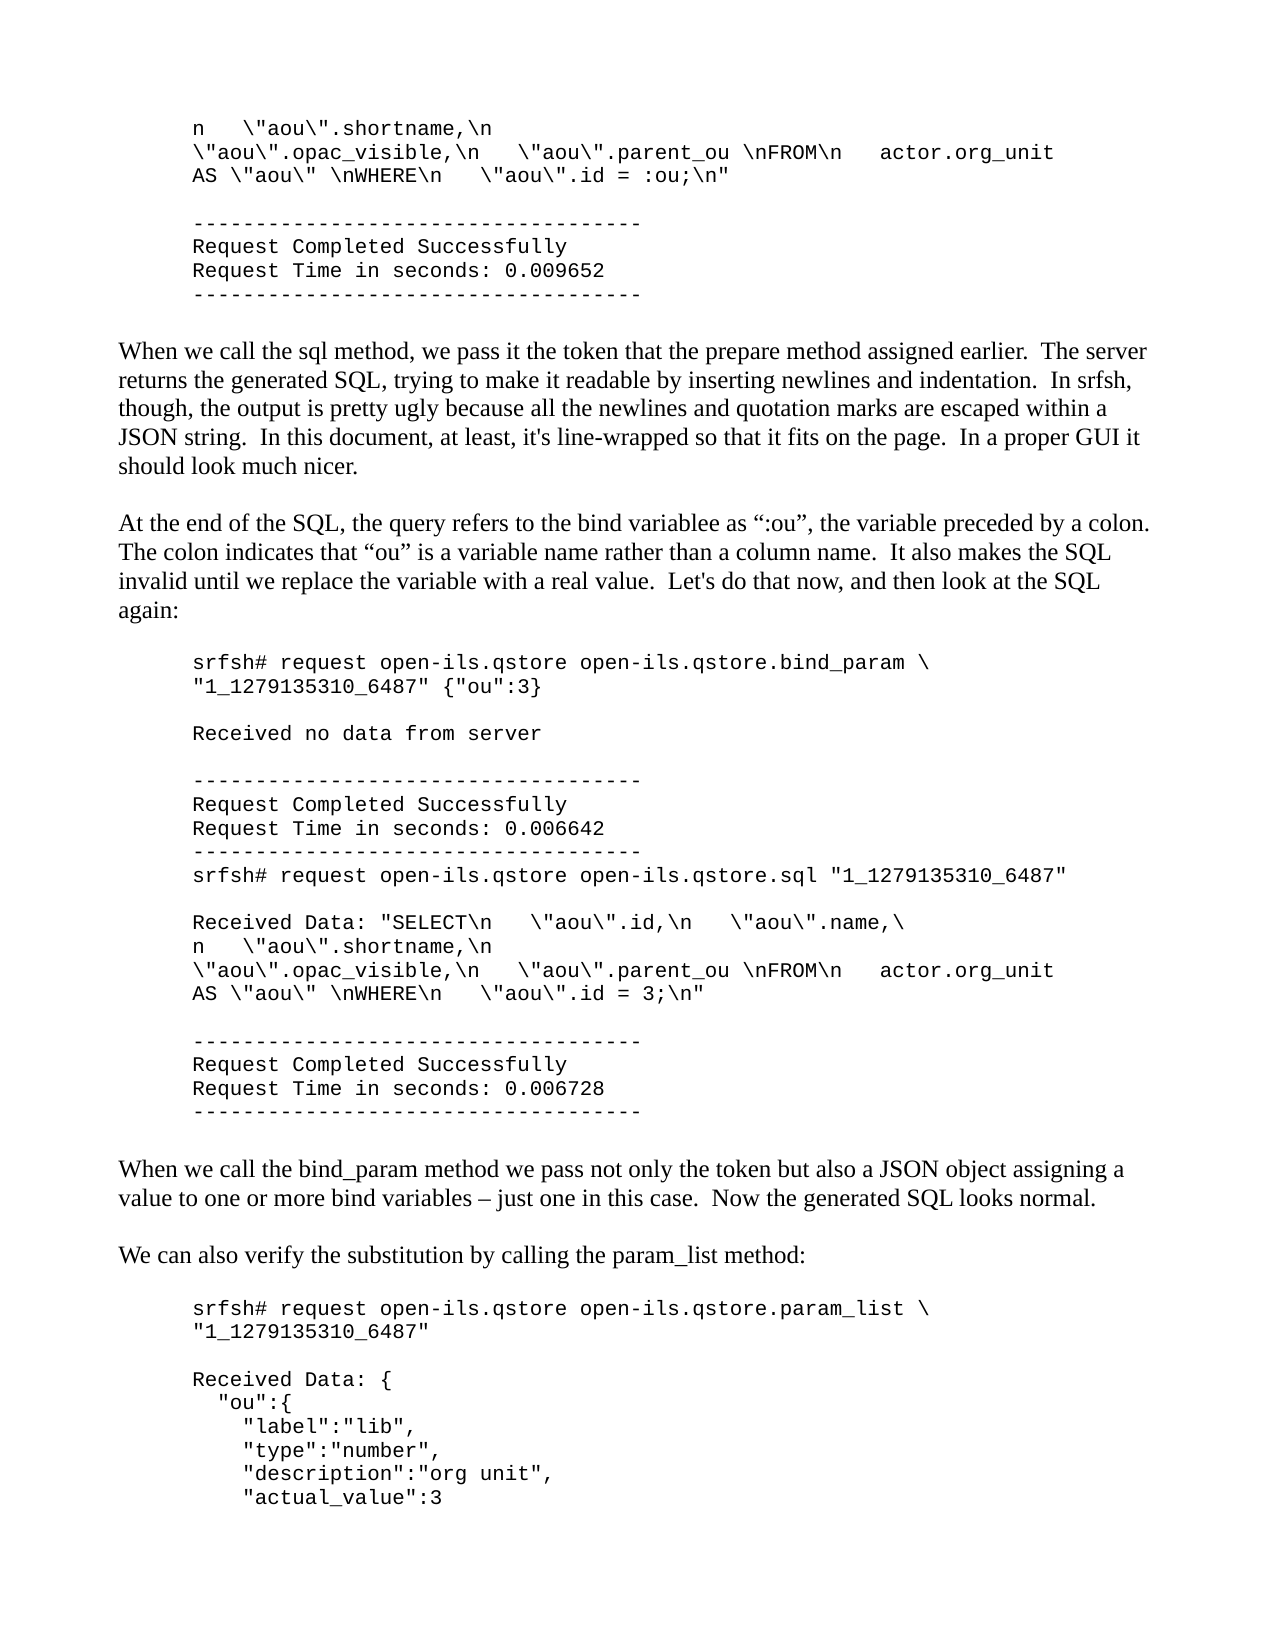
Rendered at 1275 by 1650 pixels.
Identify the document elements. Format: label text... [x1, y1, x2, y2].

text Request Time in seconds: 0.006728 [192, 1078, 1157, 1102]
text We can also verify the substitution by calling the param_list method: [118, 1240, 1157, 1269]
text \"aou\".opac_visible,\n \"aou\".parent_ou \nFROM\n actor.org_unit [192, 960, 1157, 983]
text Request Completed Successfully [192, 794, 1157, 818]
text When we call the sql method, we pass it the token that the prepare method assigned earlier. The server returns the generated SQL, trying to make it readable by inserting newlines and indentation. In srfsh, though, the output is pretty ugly because all the newlines and quotation marks are escaped within a JSON string. In this document, at least, it's line-wrapped so that it fits on the page. In a proper GUI it should look much nicer. [118, 336, 1157, 480]
text Received Data: "SELECT\n \"aou\".id,\n \"aou\".name,\n \"aou\".shortname,\n [192, 912, 1157, 960]
text "actual_value":3 [192, 1487, 1157, 1511]
text srfsh# request open-ils.qstore open-ils.qstore.param_list \ "1_1279135310_6487" [192, 1298, 1157, 1345]
text When we call the bind_param method we pass not only the token but also a JSON object assigning a value to one or more bind variables – just one in this case. Now the generated SQL looks normal. [118, 1154, 1157, 1211]
text srfsh# request open-ils.qstore open-ils.qstore.sql "1_1279135310_6487" [192, 865, 1157, 889]
text ------------------------------------ [192, 213, 1157, 236]
text \"aou\".opac_visible,\n \"aou\".parent_ou \nFROM\n actor.org_unit AS \"aou\" \nWHERE\n \"aou\".id = :ou;\n" [192, 142, 1157, 189]
text AS \"aou\" \nWHERE\n \"aou\".id = 3;\n" [192, 983, 1157, 1007]
text n \"aou\".shortname,\n [192, 118, 1157, 142]
text Request Completed Successfully [192, 1054, 1157, 1078]
text Received no data from server [192, 723, 1157, 747]
text "ou":{ [192, 1392, 1157, 1416]
text ------------------------------------ [192, 841, 1157, 865]
text srfsh# request open-ils.qstore open-ils.qstore.bind_param \ "1_1279135310_6487" {"ou":3} [192, 652, 1157, 699]
text Request Time in seconds: 0.006642 [192, 818, 1157, 841]
text Request Completed Successfully [192, 236, 1157, 260]
text "type":"number", [192, 1439, 1157, 1463]
text ------------------------------------ [192, 1031, 1157, 1054]
text At the end of the SQL, the query refers to the bind variablee as “:ou”, the variable preceded by a colon. The colon indicates that “ou” is a variable name rather than a column name. It also makes the SQL invalid until we replace the variable with a real value. Let's do that now, and then look at the SQL again: [118, 508, 1157, 623]
text Received Data: { [192, 1369, 1157, 1392]
text Request Time in seconds: 0.009652 [192, 260, 1157, 284]
text ------------------------------------ [192, 771, 1157, 794]
text ------------------------------------ [192, 1102, 1157, 1125]
text "description":"org unit", [192, 1463, 1157, 1487]
text "label":"lib", [192, 1416, 1157, 1439]
text ------------------------------------ [192, 284, 1157, 307]
